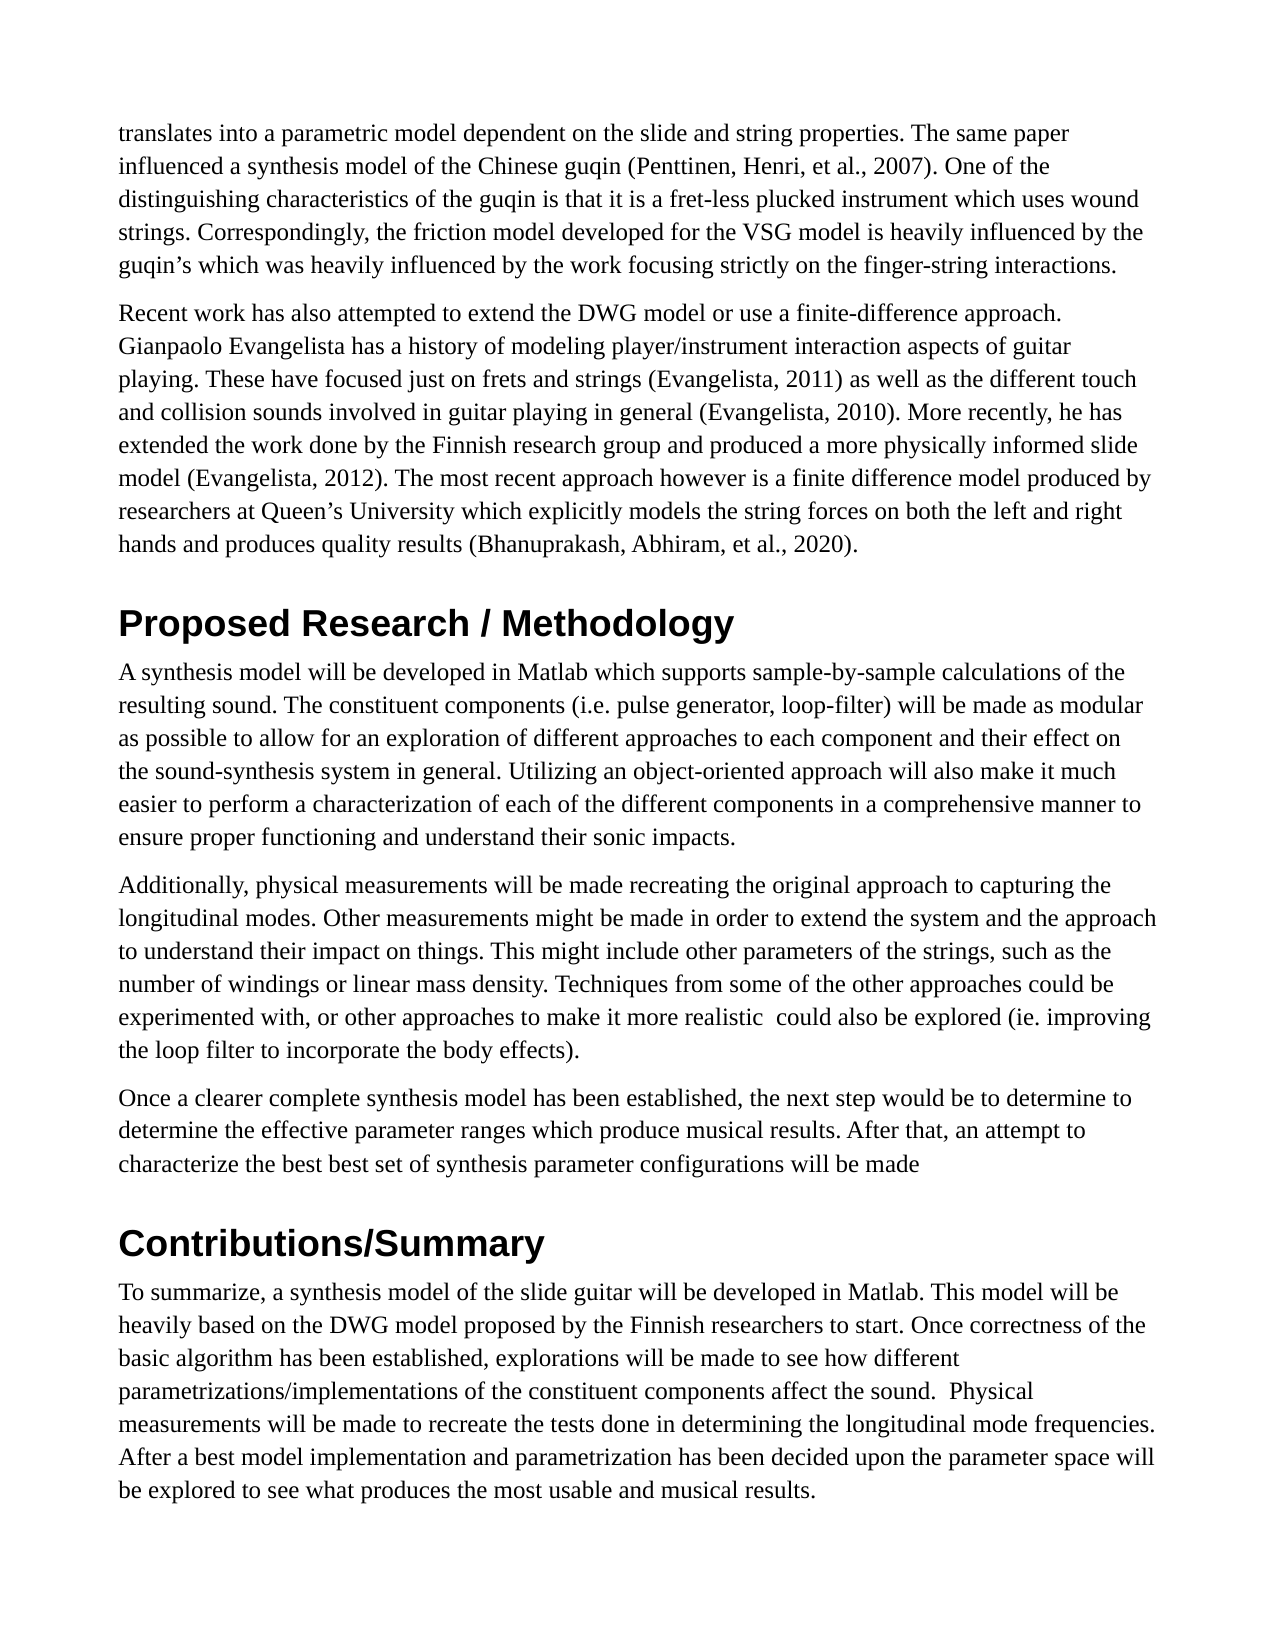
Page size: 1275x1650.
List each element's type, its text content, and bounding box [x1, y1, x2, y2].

subtitle Proposed Research / Methodology [118, 602, 1157, 645]
text To summarize, a synthesis model of the slide guitar will be developed in Matlab. This model will be heavily based on the DWG model proposed by the Finnish researchers to start. Once correctness of the basic algorithm has been established, explorations will be made to see how different parametrizations/implementations of the constituent components affect the sound. Physical measurements will be made to recreate the tests done in determining the longitudinal mode frequencies. After a best model implementation and parametrization has been decided upon the parameter space will be explored to see what produces the most usable and musical results. [118, 1277, 1157, 1504]
text Once a clearer complete synthesis model has been established, the next step would be to determine to determine the effective parameter ranges which produce musical results. After that, an attempt to characterize the best best set of synthesis parameter configurations will be made [118, 1083, 1157, 1177]
text Additionally, physical measurements will be made recreating the original approach to capturing the longitudinal modes. Other measurements might be made in order to extend the system and the approach to understand their impact on things. This might include other parameters of the strings, such as the number of windings or linear mass density. Techniques from some of the other approaches could be experimented with, or other approaches to make it more realistic could also be explored (ie. improving the loop filter to incorporate the body effects). [118, 870, 1157, 1064]
text A synthesis model will be developed in Matlab which supports sample-by-sample calculations of the resulting sound. The constituent components (i.e. pulse generator, loop-filter) will be made as modular as possible to allow for an exploration of different approaches to each component and their effect on the sound-synthesis system in general. Utilizing an object-oriented approach will also make it much easier to perform a characterization of each of the different components in a comprehensive manner to ensure proper functioning and understand their sonic impacts. [118, 657, 1157, 851]
text translates into a parametric model dependent on the slide and string properties. The same paper influenced a synthesis model of the Chinese guqin (Penttinen, Henri, et al., 2007). One of the distinguishing characteristics of the guqin is that it is a fret-less plucked instrument which uses wound strings. Correspondingly, the friction model developed for the VSG model is heavily influenced by the guqin’s which was heavily influenced by the work focusing strictly on the finger-string interactions. [118, 118, 1157, 279]
text Recent work has also attempted to extend the DWG model or use a finite-difference approach. Gianpaolo Evangelista has a history of modeling player/instrument interaction aspects of guitar playing. These have focused just on frets and strings (Evangelista, 2011) as well as the different touch and collision sounds involved in guitar playing in general (Evangelista, 2010). More recently, he has extended the work done by the Finnish research group and produced a more physically informed slide model (Evangelista, 2012). The most recent approach however is a finite difference model produced by researchers at Queen’s University which explicitly models the string forces on both the left and right hands and produces quality results (Bhanuprakash, Abhiram, et al., 2020). [118, 298, 1157, 558]
subtitle Contributions/Summary [118, 1221, 1157, 1264]
